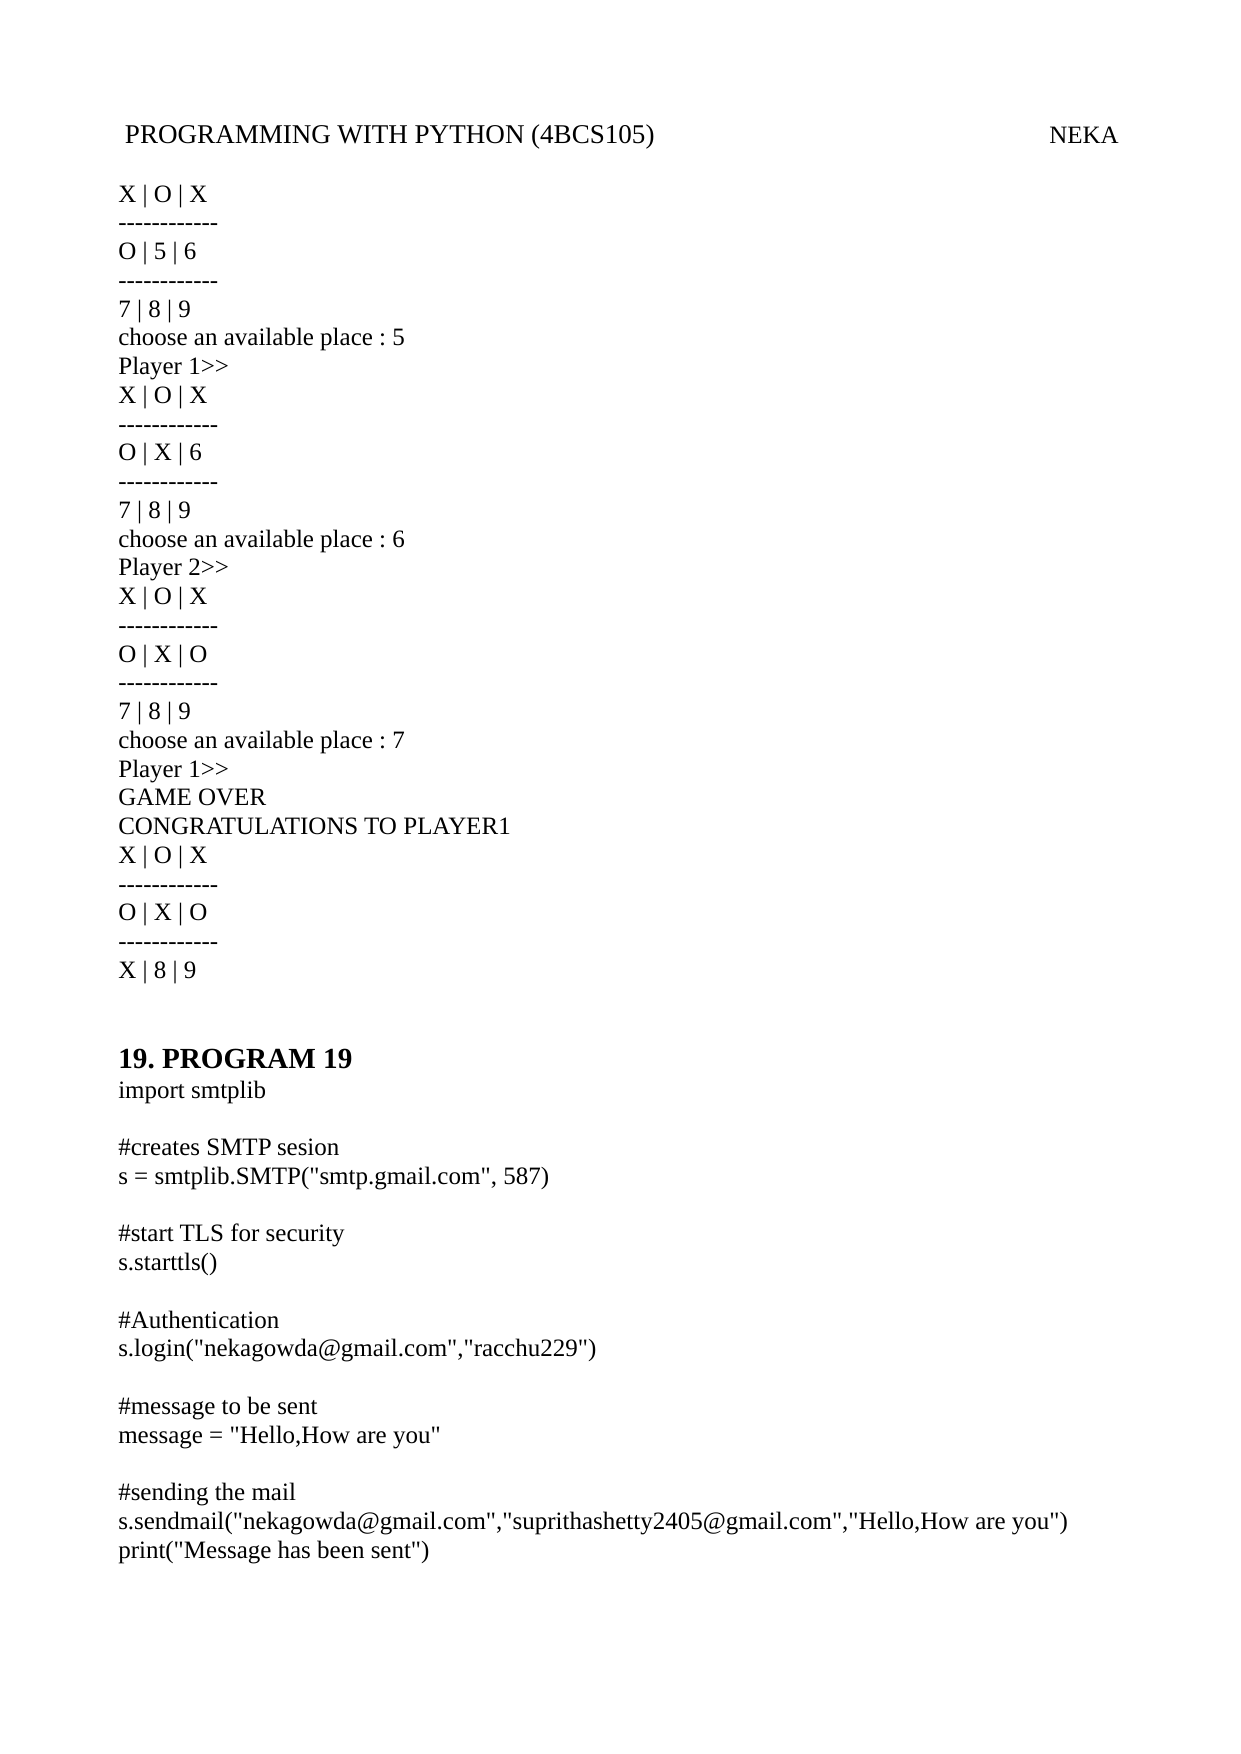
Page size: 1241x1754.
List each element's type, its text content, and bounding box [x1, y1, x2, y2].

text O | 5 | 6 [118, 236, 1122, 265]
text ------------ [118, 265, 1122, 294]
text ------------ [118, 610, 1122, 639]
text ------------ [118, 869, 1122, 897]
text 19. PROGRAM 19 [118, 1041, 1122, 1075]
text ------------ [118, 667, 1122, 696]
text s.login("nekagowda@gmail.com","racchu229") [118, 1333, 1122, 1362]
text choose an available place : 7 [118, 725, 1122, 754]
text s.sendmail("nekagowda@gmail.com","suprithashetty2405@gmail.com","Hello,How are you") [118, 1506, 1122, 1535]
text ------------ [118, 207, 1122, 236]
text #sending the mail [118, 1477, 1122, 1506]
text print("Message has been sent") [118, 1535, 1122, 1563]
text O | X | O [118, 897, 1122, 926]
text Player 1>> [118, 351, 1122, 380]
text X | O | X [118, 179, 1122, 207]
text #start TLS for security [118, 1218, 1122, 1247]
text #Authentication [118, 1305, 1122, 1333]
text #message to be sent [118, 1391, 1122, 1420]
text CONGRATULATIONS TO PLAYER1 [118, 811, 1122, 840]
text ------------ [118, 926, 1122, 955]
text O | X | 6 [118, 437, 1122, 466]
text X | 8 | 9 [118, 955, 1122, 984]
text s.starttls() [118, 1247, 1122, 1276]
text s = smtplib.SMTP("smtp.gmail.com", 587) [118, 1161, 1122, 1190]
text #creates SMTP sesion [118, 1132, 1122, 1161]
text message = "Hello,How are you" [118, 1420, 1122, 1448]
text X | O | X [118, 380, 1122, 409]
text choose an available place : 6 [118, 524, 1122, 552]
text O | X | O [118, 639, 1122, 667]
text 7 | 8 | 9 [118, 495, 1122, 524]
text X | O | X [118, 840, 1122, 869]
text 7 | 8 | 9 [118, 294, 1122, 322]
text import smtplib [118, 1075, 1122, 1103]
text ------------ [118, 466, 1122, 495]
text X | O | X [118, 581, 1122, 610]
text Player 1>> [118, 754, 1122, 782]
text GAME OVER [118, 782, 1122, 811]
text Player 2>> [118, 552, 1122, 581]
text 7 | 8 | 9 [118, 696, 1122, 725]
text ------------ [118, 409, 1122, 437]
text choose an available place : 5 [118, 322, 1122, 351]
